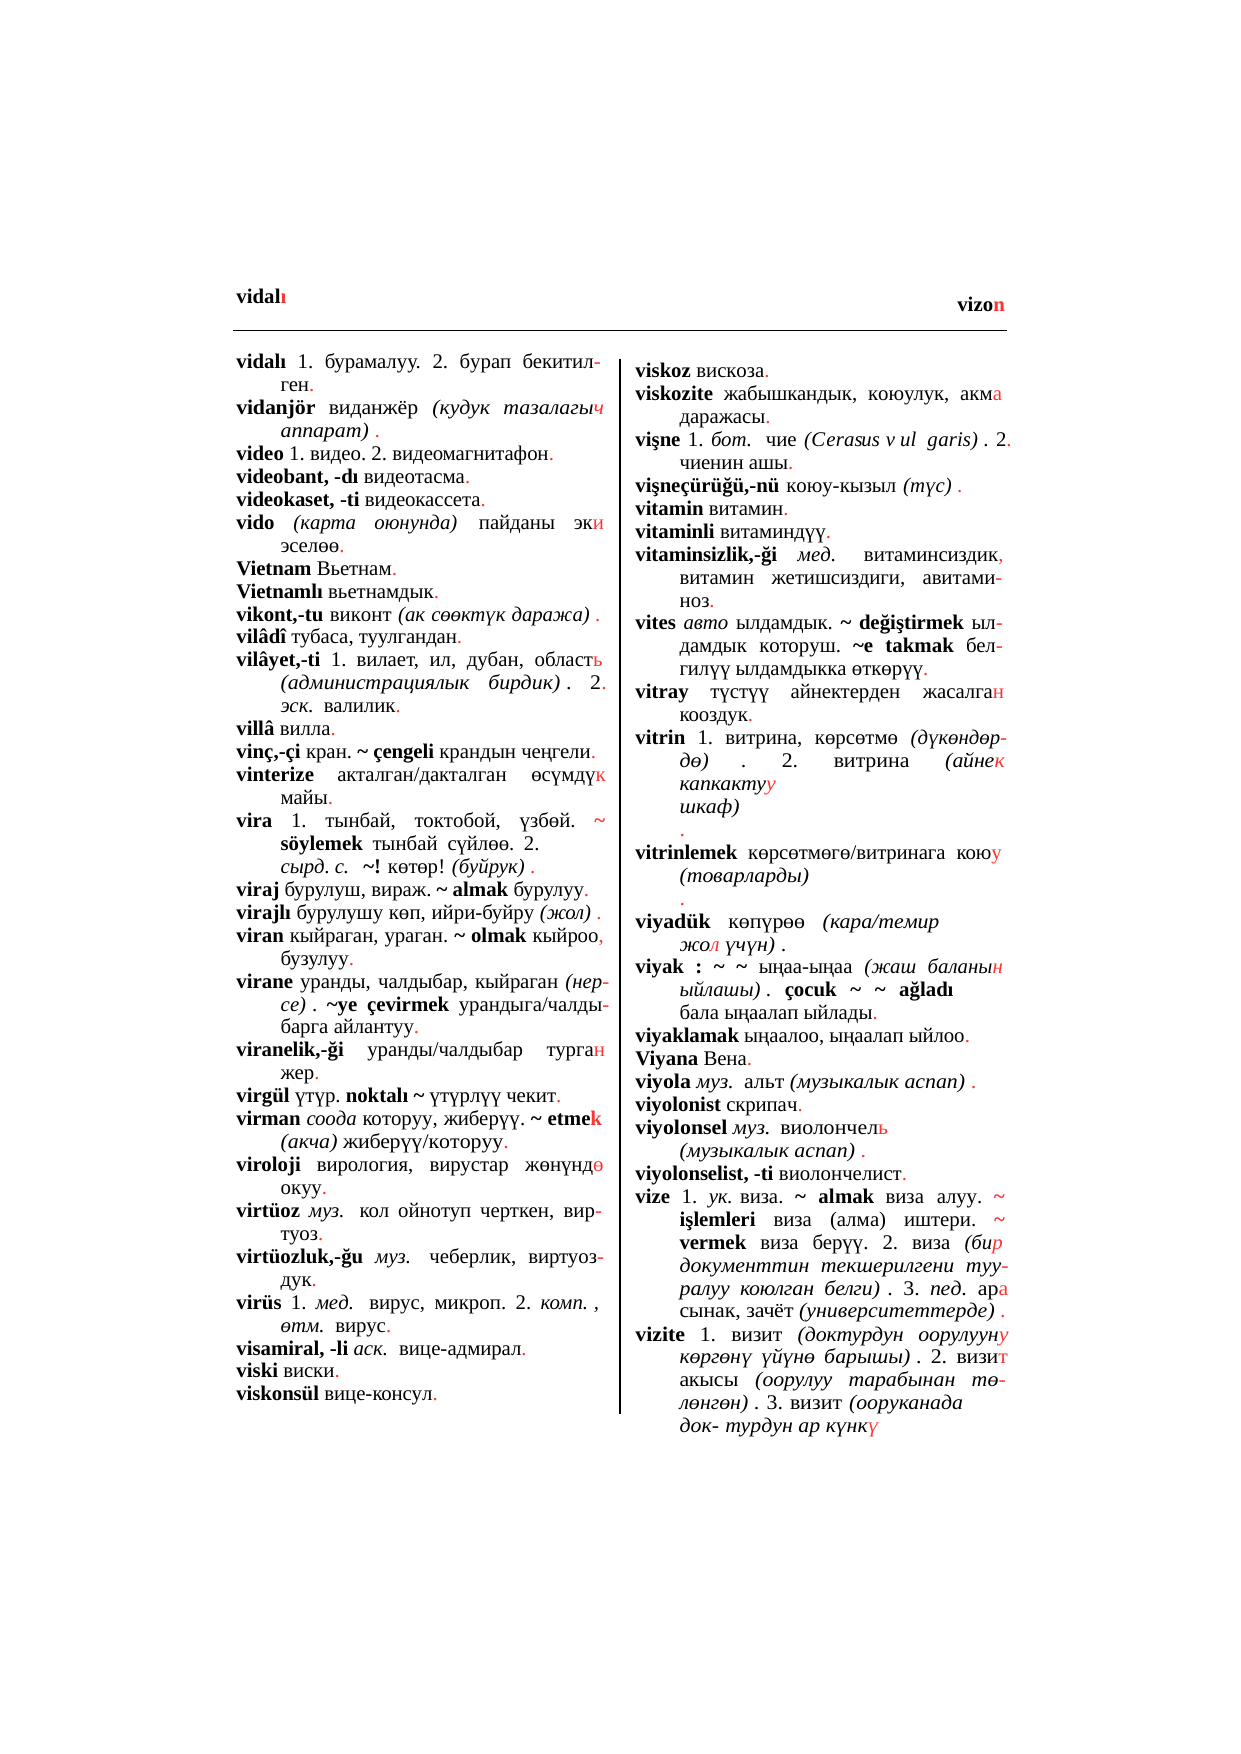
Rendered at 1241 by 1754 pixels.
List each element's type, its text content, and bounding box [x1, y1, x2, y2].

text söylemek тынбай сүйлөө. 2. сырд. с. ~! көтөр! (буйрук) . [280, 832, 600, 878]
text vitrinlemek көрсөтмөгө/витринага коюу [635, 841, 1065, 864]
text vilâyet,-ti 1. вилает, ил, дубан, область [236, 648, 609, 671]
text vitray түстүү айнектерден жасалган [635, 680, 1065, 703]
text ыйлашы) . çocuk ~ ~ ağladı бала ыңаалап ыйлады. [679, 978, 1004, 1024]
text дамдык которуш. ~e takmak бел- гилүү ылдамдыкка өткөрүү. [679, 634, 1035, 680]
text (товарларды) . [679, 864, 819, 910]
text viyaklamak ыңаалоо, ыңаалап ыйлоо. [635, 1024, 1065, 1047]
text vikont,-tu виконт (ак сөөктүк даража) . [236, 603, 609, 626]
text эск. валилик. [280, 694, 609, 717]
text vinç,-çi кран. ~ çengeli крандын чеңгели. [236, 740, 609, 763]
text лөнгөн) . 3. визит (ооруканада док- турдун ар күнкү [679, 1391, 1008, 1437]
text дө) . 2. витрина (айнек капкактуу [679, 749, 1004, 795]
text viyolonselist, -ti виолончелист. [635, 1162, 1065, 1185]
text vido (карта оюнунда) пайданы эки эселөө. [236, 511, 606, 557]
text витамин жетишсиздиги, авитами- ноз. [679, 566, 1035, 612]
text шкаф) . [679, 795, 749, 841]
text vitaminsizlik,-ği мед. витаминсиздик, [635, 543, 1065, 566]
text vitaminli витаминдүү. [635, 520, 1065, 543]
text viskonsül вице-консул. [236, 1382, 609, 1406]
text viran кыйраган, ураган. ~ olmak кыйроо, бузулуу. [236, 924, 606, 969]
text vize 1. ук. виза. ~ almak виза алуу. ~ işlemleri виза (алма) иштери. ~ vermek виза берүү. 2. виза (бир [635, 1185, 1005, 1254]
text документтин текшерилгени туу- ралуу коюлган белги) . 3. пед. ара сынак, зачёт (университеттерде) . [679, 1254, 1008, 1322]
text vidalı 1. бурамалуу. 2. бурап бекитил- ген. [236, 350, 609, 396]
text vizite 1. визит (доктурдун оорулууну көргөнү үйүнө барышы) . 2. визит акысы (оорулуу тарабынан тө- [635, 1323, 1008, 1391]
text өтм. вирус. [280, 1314, 606, 1337]
text virman соода которуу, жиберүү. ~ etmek [236, 1107, 609, 1130]
text viranelik,-ği уранды/чалдыбар турган жер. [236, 1038, 606, 1084]
text vinterize акталган/дакталган өсүмдүк майы. [236, 763, 606, 809]
text virane уранды, чалдыбар, кыйраган (нер- се) . ~ye çevirmek урандыга/чалды- барга айлантуу. [236, 970, 609, 1038]
text virgül үтүр. noktalı ~ үтүрлүү чекит. [236, 1084, 609, 1107]
text vitamin витамин. [635, 497, 1065, 520]
text viroloji вирология, вирустар жөнүндө [236, 1153, 609, 1176]
text virajlı бурулушу көп, ийри-буйру (жол) . [236, 901, 609, 924]
text viskozite жабышкандык, коюулук, акма даражасы. [635, 382, 1005, 428]
text vitrin 1. витрина, көрсөтмө (дүкөндөр- [635, 726, 1065, 749]
text virtüoz муз. кол ойнотуп черткен, вир- туоз. [236, 1199, 609, 1245]
text viyolonist скрипач. [635, 1093, 1065, 1116]
text viskoz вискоза. [635, 358, 1065, 382]
text аппарат) . [280, 419, 609, 442]
text viyadük көпүрөө (кара/темир жол үчүн) . [635, 910, 1004, 956]
text visamiral, -li аск. вице-адмирал. [236, 1337, 609, 1359]
text окуу. [280, 1176, 609, 1199]
text vidalı [236, 284, 286, 308]
text (администрациялык бирдик) . 2. [280, 671, 609, 694]
text vişneçürüğü,-nü коюу-кызыл (түс) . [635, 474, 1065, 497]
text кооздук. [679, 703, 755, 726]
text vira 1. тынбай, токтобой, үзбөй. ~ [236, 809, 609, 832]
text Vietnam Вьетнам. [236, 557, 609, 580]
text viski виски. [236, 1359, 609, 1382]
text videobant, -dı видеотасма. [236, 465, 609, 488]
text (акча) жиберүү/которуу. [280, 1130, 609, 1153]
text vidanjör виданжёр (кудук тазалагыч [236, 396, 609, 419]
text virüs 1. мед. вирус, микроп. 2. комп. , [236, 1291, 609, 1314]
text vizon [896, 292, 1065, 316]
text vites авто ылдамдык. ~ değiştirmek ыл- [635, 612, 1065, 634]
text viyak : ~ ~ ыңаа-ыңаа (жаш баланын [635, 956, 1065, 978]
text чиенин ашы. [679, 451, 794, 474]
text virtüozluk,-ğu муз. чеберлик, виртуоз- дук. [236, 1245, 609, 1291]
text viyolonsel муз. виолончель (музыкалык аспап) . [635, 1116, 1004, 1162]
text Viyana Вена. [635, 1047, 1065, 1070]
text Vietnamlı вьетнамдык. [236, 580, 609, 603]
text videokaset, -ti видеокассета. [236, 488, 609, 511]
text vilâdî тубаса, туулгандан. [236, 626, 609, 648]
text viyola муз. альт (музыкалык аспап) . [635, 1070, 1065, 1093]
text video 1. видео. 2. видеомагнитафон. [236, 442, 609, 465]
text villâ вилла. [236, 717, 609, 740]
text vişne 1. бот. чие (Cerasus v ul garis) . 2. [635, 428, 1065, 451]
text viraj бурулуш, вираж. ~ almak бурулуу. [236, 878, 609, 901]
